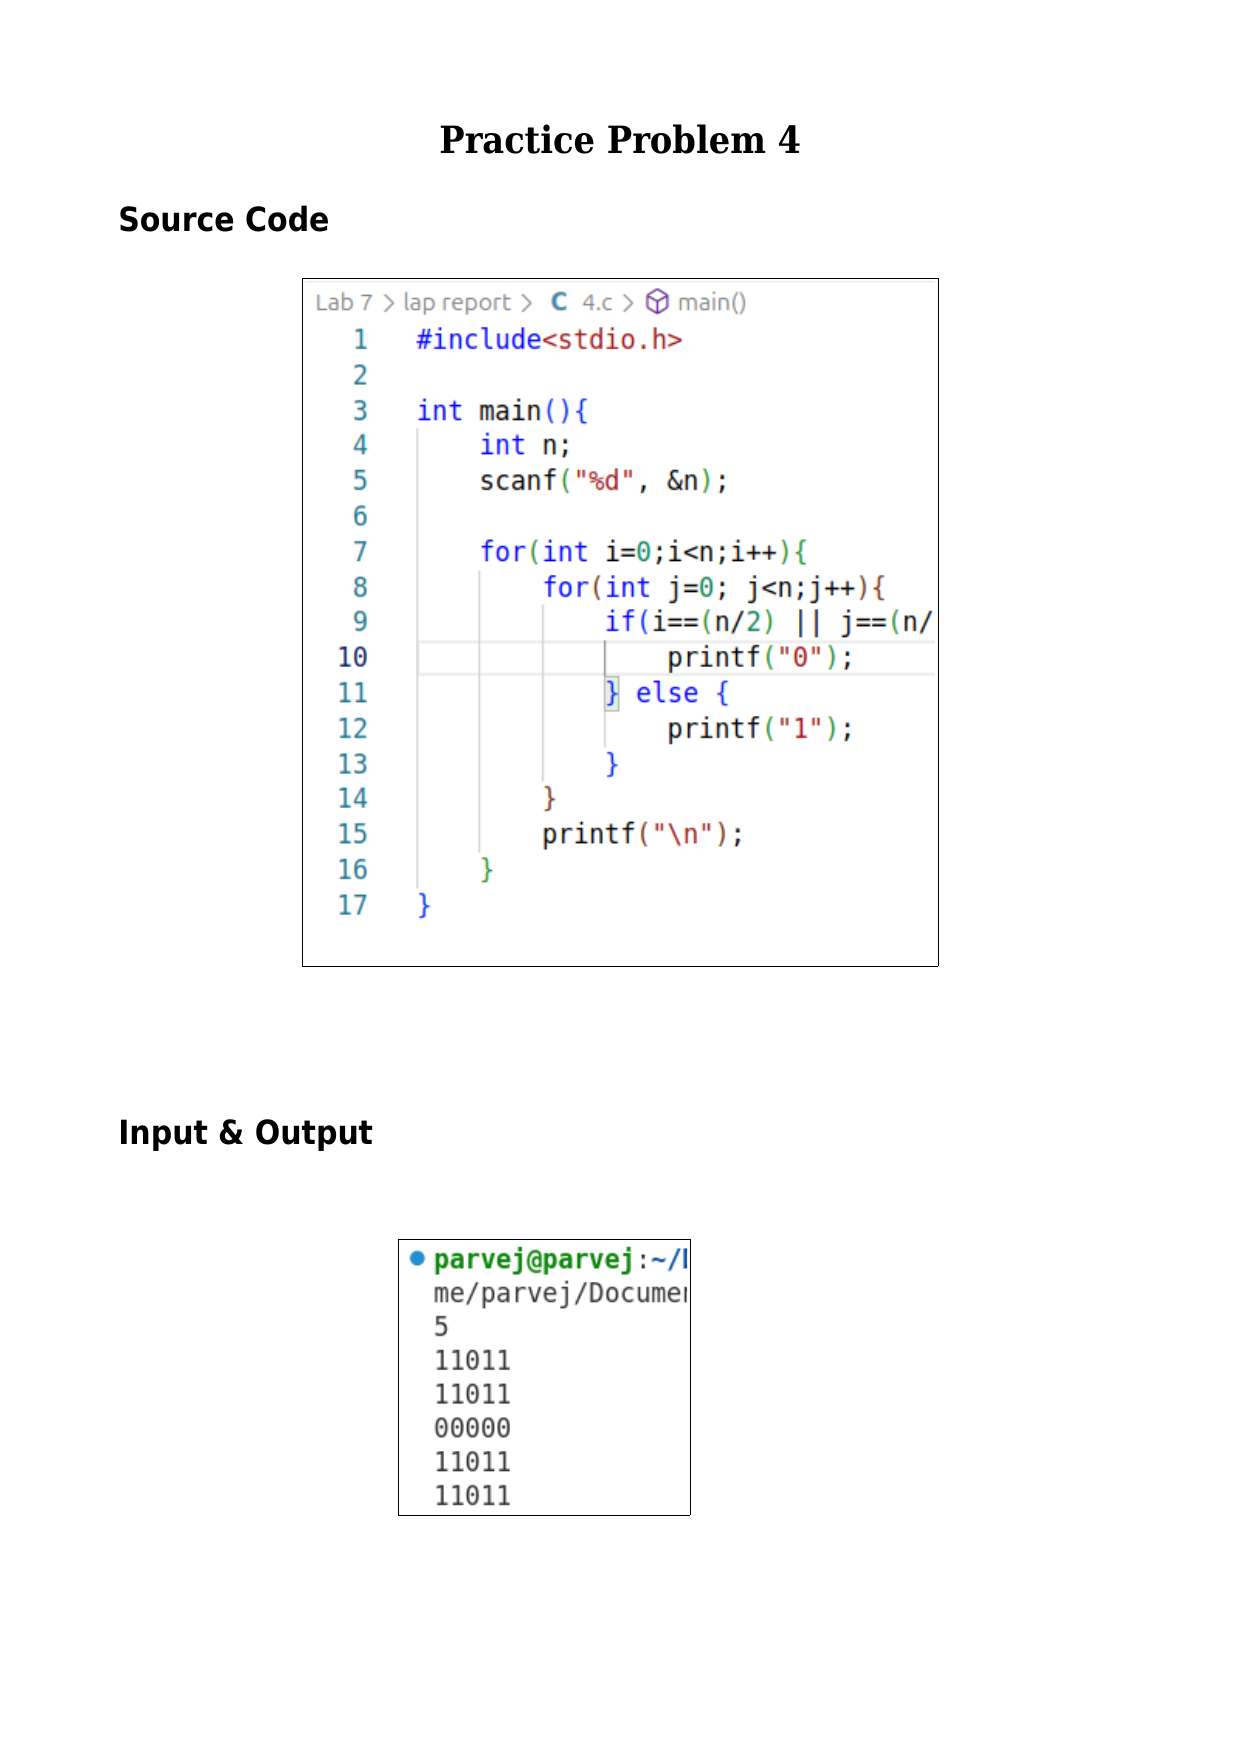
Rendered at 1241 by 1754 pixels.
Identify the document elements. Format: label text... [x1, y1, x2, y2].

picture [401, 1242, 688, 1513]
text Input & Output [118, 1113, 1122, 1152]
text Source Code [118, 201, 1122, 239]
text Practice Problem 4 [118, 118, 1122, 162]
picture [305, 281, 935, 963]
